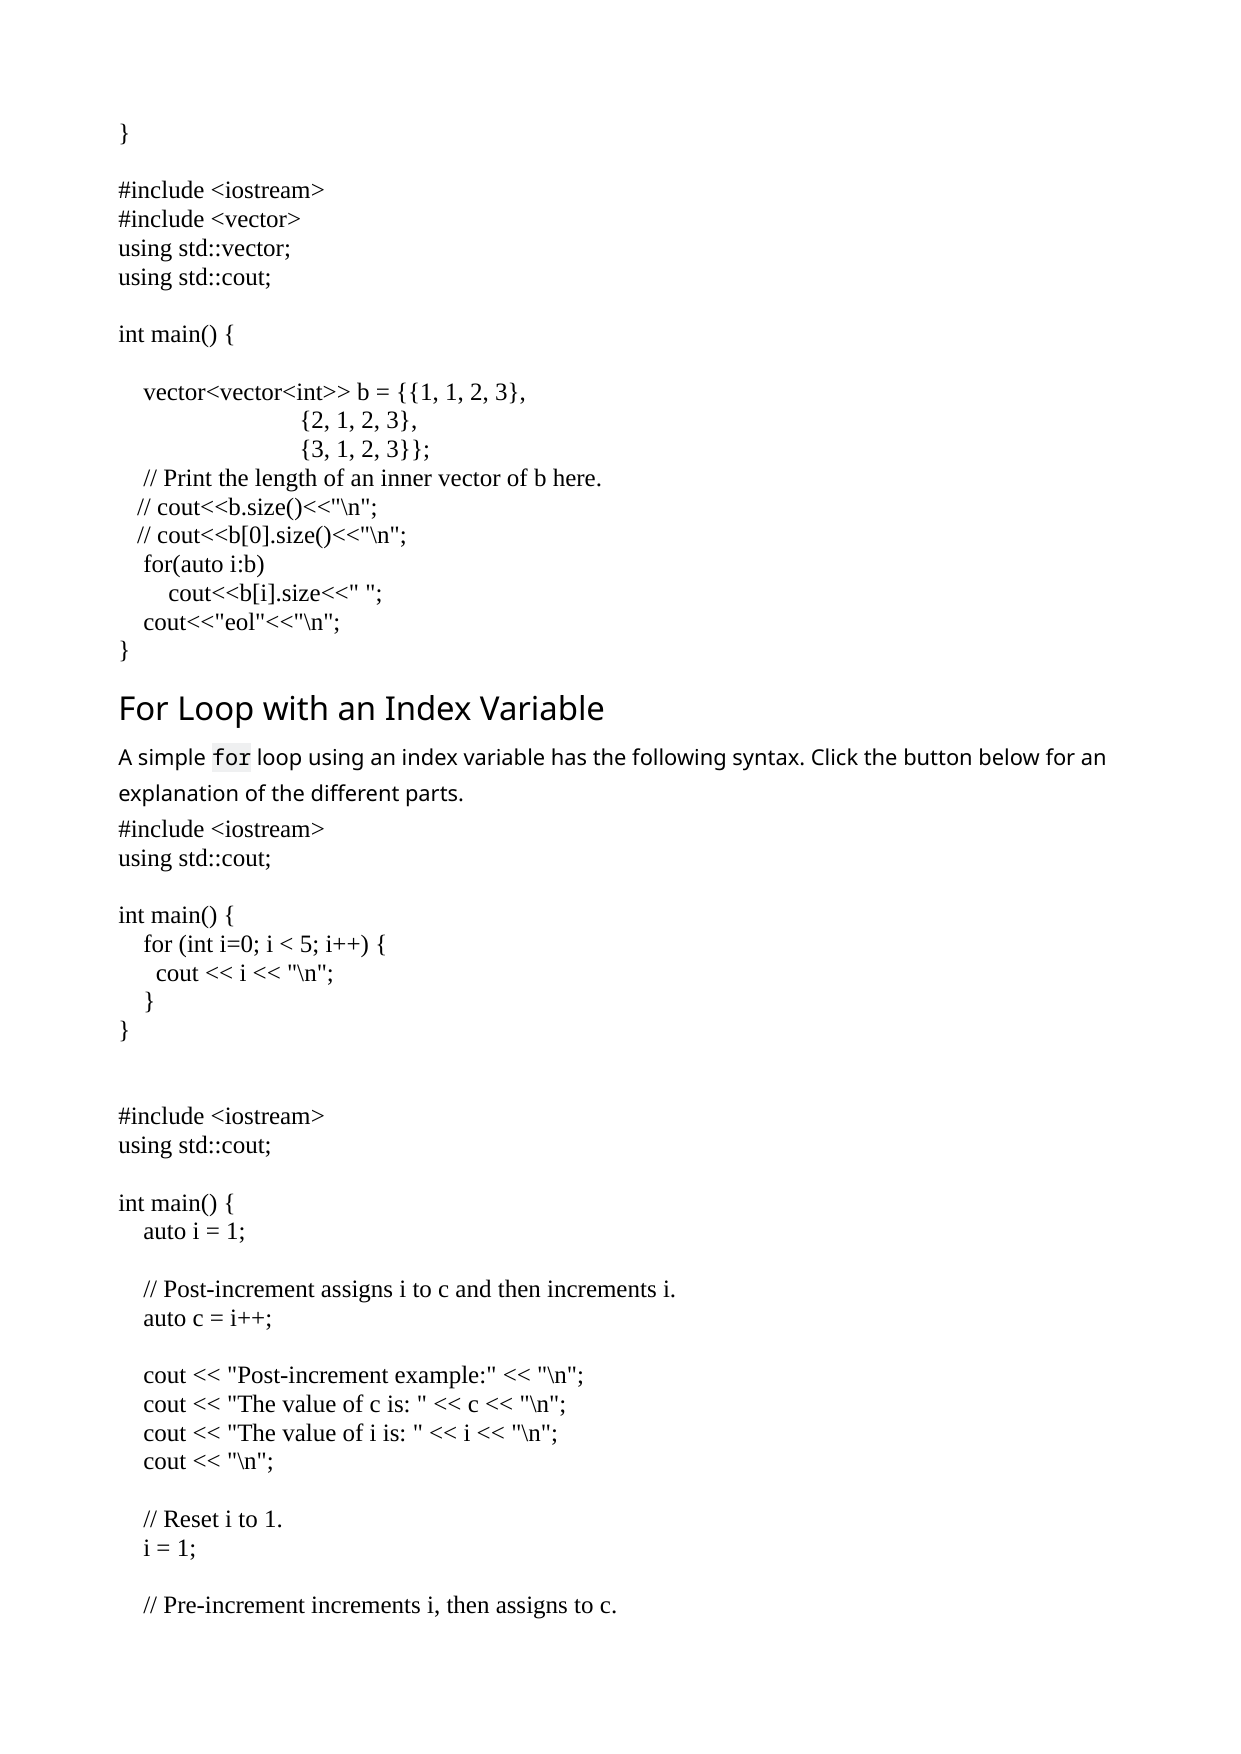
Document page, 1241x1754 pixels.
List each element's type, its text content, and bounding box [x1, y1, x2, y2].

text auto c = i++; [118, 1303, 1122, 1331]
text #include <iostream> [118, 814, 1122, 843]
text #include <iostream> [118, 1101, 1122, 1130]
text vector<vector<int>> b = {{1, 1, 2, 3}, [118, 377, 1122, 406]
text int main() { [118, 319, 1122, 348]
text cout << "Post-increment example:" << "\n"; [118, 1360, 1122, 1389]
text cout<<"eol"<<"\n"; [118, 607, 1122, 636]
subtitle For Loop with an Index Variable [118, 685, 1122, 730]
text for (int i=0; i < 5; i++) { [118, 929, 1122, 958]
text #include <iostream> [118, 176, 1122, 204]
text // Reset i to 1. [118, 1504, 1122, 1533]
text {2, 1, 2, 3}, [118, 406, 1122, 434]
text cout << "The value of i is: " << i << "\n"; [118, 1418, 1122, 1446]
text auto i = 1; [118, 1216, 1122, 1245]
text i = 1; [118, 1533, 1122, 1561]
text int main() { [118, 1188, 1122, 1216]
text } [118, 118, 1122, 147]
text for(auto i:b) [118, 549, 1122, 578]
text int main() { [118, 900, 1122, 929]
text using std::cout; [118, 843, 1122, 871]
text // Pre-increment increments i, then assigns to c. [118, 1590, 1122, 1619]
text using std::vector; [118, 233, 1122, 262]
text // Post-increment assigns i to c and then increments i. [118, 1274, 1122, 1303]
text cout << "\n"; [118, 1446, 1122, 1475]
text // cout<<b.size()<<"\n"; [118, 492, 1122, 521]
text {3, 1, 2, 3}}; [118, 434, 1122, 463]
text // cout<<b[0].size()<<"\n"; [118, 521, 1122, 549]
text cout << i << "\n"; [118, 958, 1122, 986]
text } [118, 986, 1122, 1015]
text using std::cout; [118, 262, 1122, 291]
text cout<<b[i].size<<" "; [118, 578, 1122, 607]
text cout << "The value of c is: " << c << "\n"; [118, 1389, 1122, 1418]
text } [118, 1015, 1122, 1044]
text using std::cout; [118, 1130, 1122, 1159]
text } [118, 636, 1122, 664]
text A simple for loop using an index variable has the following syntax. Click the button below for an explanation of the different parts. [118, 742, 1122, 808]
text #include <vector> [118, 204, 1122, 233]
text // Print the length of an inner vector of b here. [118, 463, 1122, 492]
